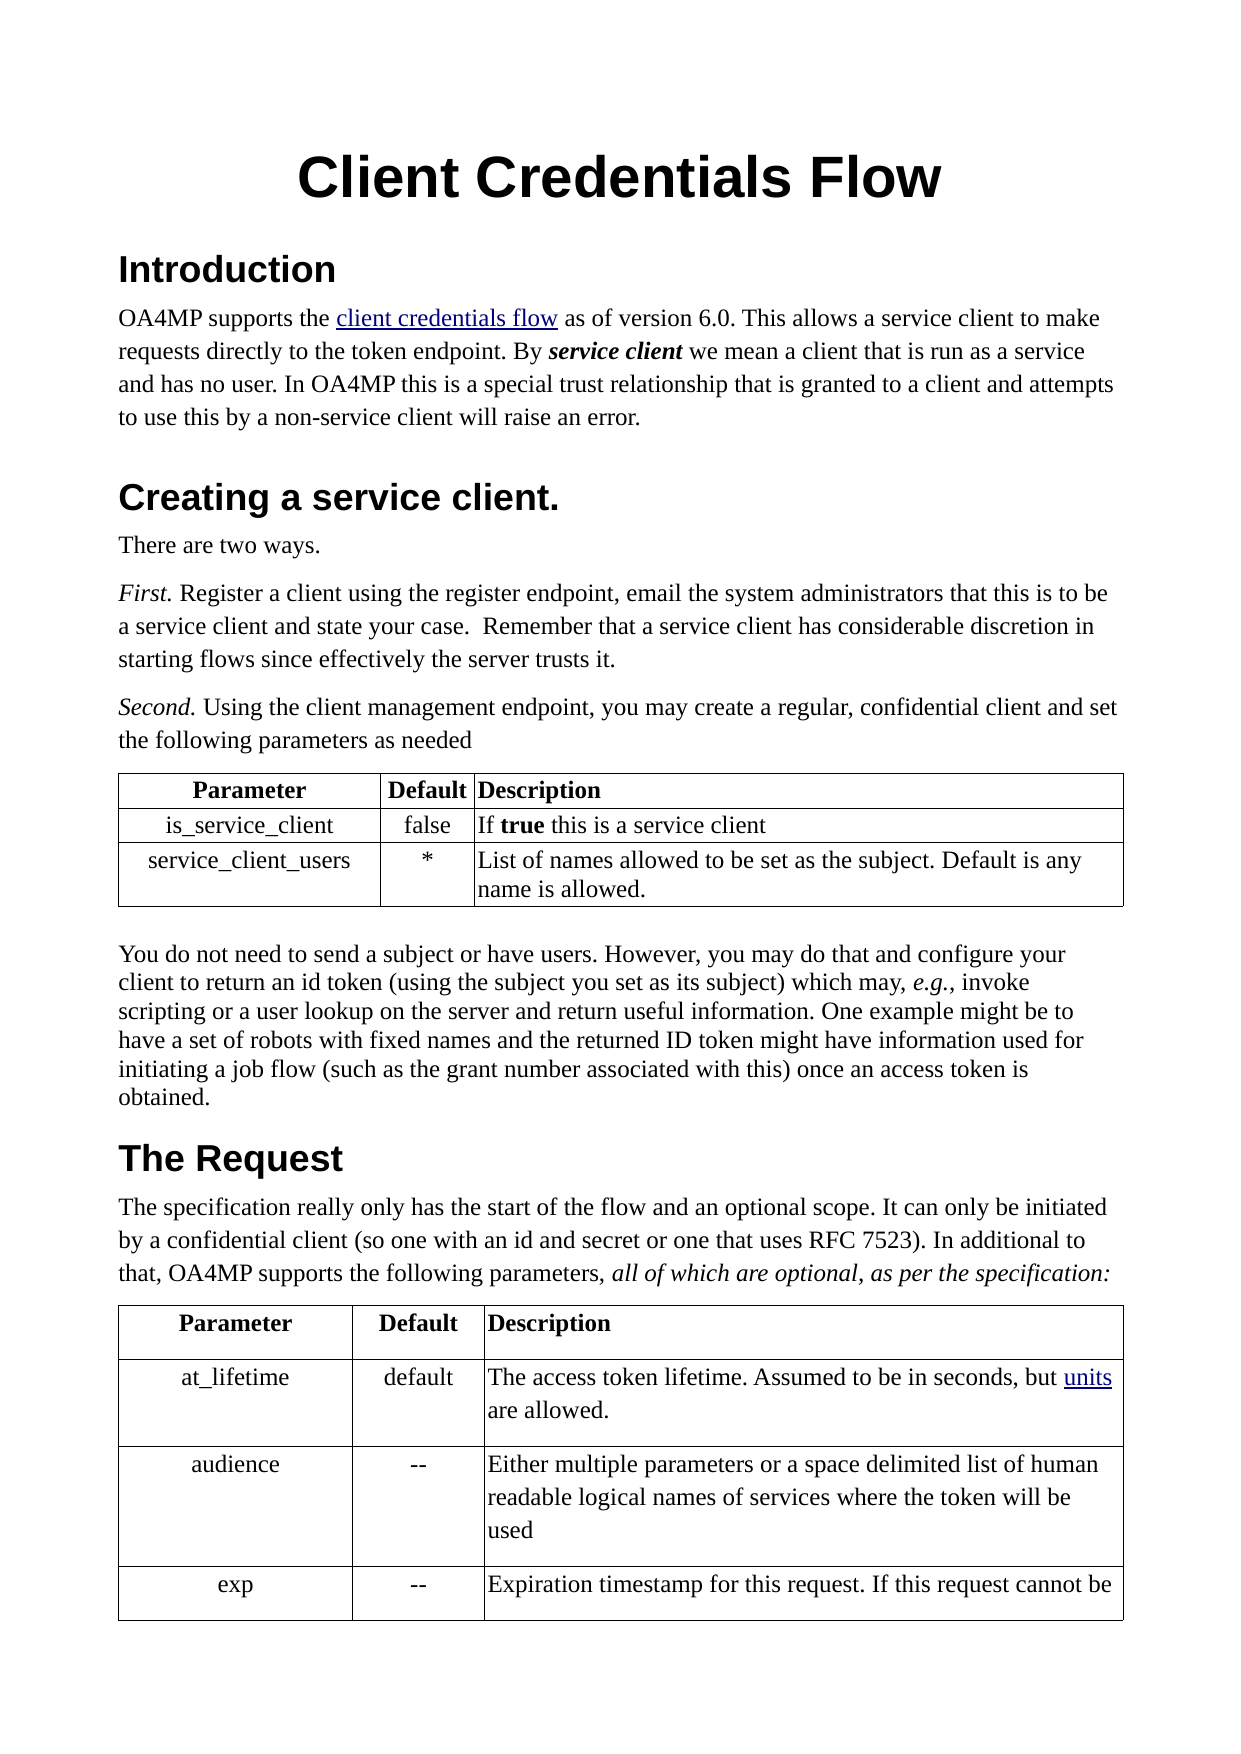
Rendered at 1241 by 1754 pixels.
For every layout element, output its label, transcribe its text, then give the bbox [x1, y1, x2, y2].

table_cell * [381, 843, 474, 906]
table_cell is_service_client [119, 809, 380, 842]
table_cell List of names allowed to be set as the subject. Default is any name is allowed. [475, 843, 1123, 906]
subtitle Introduction [118, 248, 1122, 291]
table_header Parameter [119, 1306, 352, 1359]
table_cell If true this is a service client [475, 809, 1123, 842]
text OA4MP supports the client credentials flow as of version 6.0. This allows a service client to make requests directly to the token endpoint. By service client we mean a client that is run as a service and has no user. In OA4MP this is a special trust relationship that is granted to a client and attempts to use this by a non-service client will raise an error. [118, 303, 1122, 431]
table_cell service_client_users [119, 843, 380, 906]
text You do not need to send a subject or have users. However, you may do that and configure your client to return an id token (using the subject you set as its subject) which may, e.g., invoke scripting or a user lookup on the server and return useful information. One example might be to have a set of robots with fixed names and the returned ID token might have information used for initiating a job flow (such as the grant number associated with this) once an access token is obtained. [118, 939, 1122, 1111]
text Second. Using the client management endpoint, you may create a regular, confidential client and set the following parameters as needed [118, 692, 1122, 754]
table_cell false [381, 809, 474, 842]
table_header Default [353, 1306, 484, 1359]
table_header Description [475, 774, 1123, 807]
table_cell audience [119, 1447, 352, 1566]
table_cell Either multiple parameters or a space delimited list of human readable logical names of services where the token will be used [485, 1447, 1123, 1566]
table_header Parameter [119, 774, 380, 807]
text The specification really only has the start of the flow and an optional scope. It can only be initiated by a confidential client (so one with an id and secret or one that uses RFC 7523). In additional to that, OA4MP supports the following parameters, all of which are optional, as per the specification: [118, 1192, 1122, 1287]
table_header Default [381, 774, 474, 807]
table_cell -- [353, 1447, 484, 1566]
table_cell exp [119, 1567, 352, 1619]
table_header Description [485, 1306, 1123, 1359]
subtitle Creating a service client. [118, 475, 1122, 518]
title Client Credentials Flow [118, 143, 1122, 210]
table_cell -- [353, 1567, 484, 1619]
table_cell default [353, 1360, 484, 1446]
subtitle The Request [118, 1136, 1122, 1179]
text There are two ways. [118, 531, 1122, 559]
table_cell The access token lifetime. Assumed to be in seconds, but units are allowed. [485, 1360, 1123, 1446]
table_cell at_lifetime [119, 1360, 352, 1446]
text First. Register a client using the register endpoint, email the system administrators that this is to be a service client and state your case. Remember that a service client has considerable discretion in starting flows since effectively the server trusts it. [118, 578, 1122, 673]
table_cell Expiration timestamp for this request. If this request cannot be [485, 1567, 1123, 1619]
